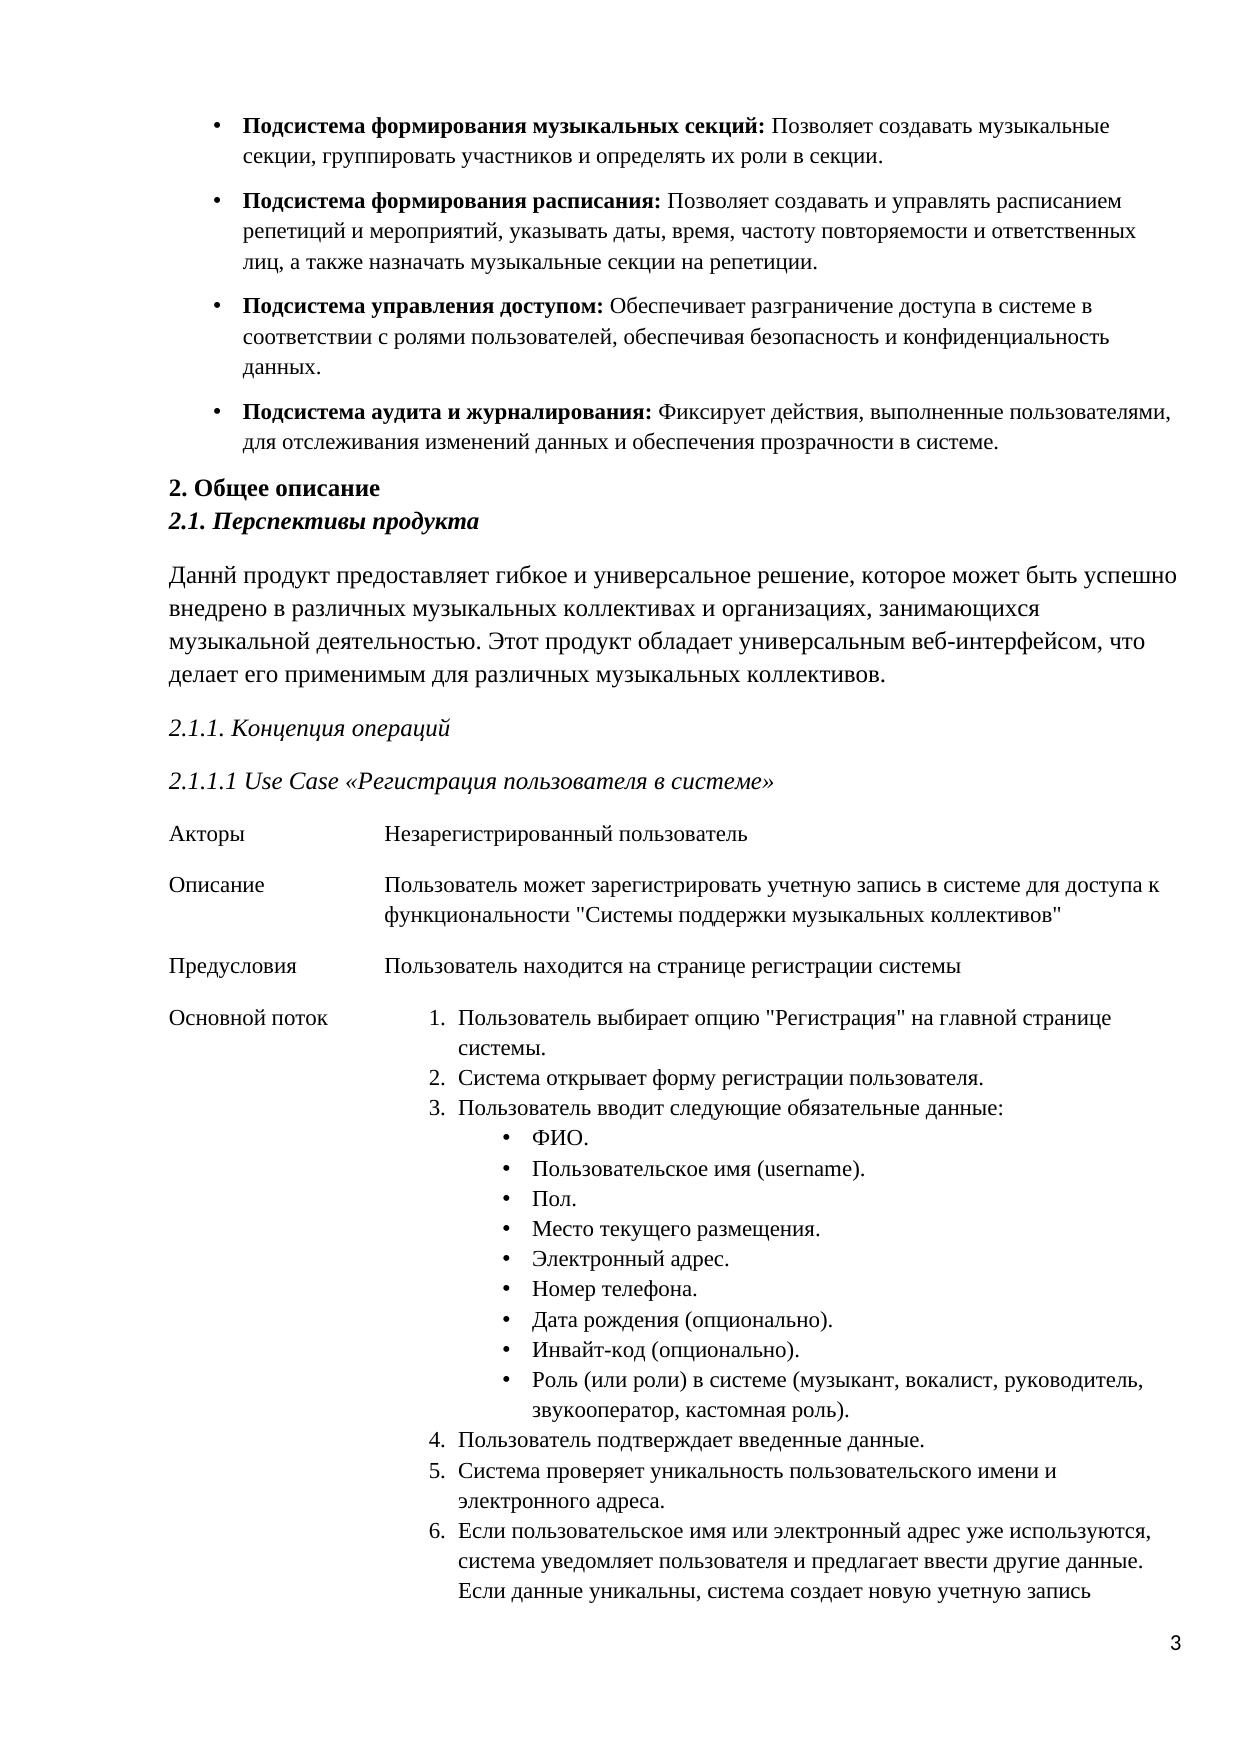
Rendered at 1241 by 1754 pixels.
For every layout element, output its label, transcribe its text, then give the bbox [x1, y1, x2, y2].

list Подсистема аудита и журналирования: Фиксирует действия, выполненные пользователями, для отслеживания изменений данных и обеспечения прозрачности в системе. [213, 398, 1181, 454]
table_header Незарегистрированный пользователь [384, 820, 1181, 871]
list Подсистема формирования музыкальных секций: Позволяет создавать музыкальные секции, группировать участников и определять их роли в секции. [213, 112, 1181, 169]
list Подсистема формирования расписания: Позволяет создавать и управлять расписанием репетиций и мероприятий, указывать даты, время, частоту повторяемости и ответственных лиц, а также назначать музыкальные секции на репетиции. [213, 187, 1181, 274]
table_cell Пользователь выбирает опцию "Регистрация" на главной странице системы. Система открывает форму регистрации пользователя. Пользователь вводит следующие обязательные данные: ФИО. Пользовательское имя (username). Пол. Место текущего размещения. Электронный адрес. Номер телефона. Дата рождения (опционально). Инвайт-код (опционально). Роль (или роли) в системе (музыкант, вокалист, руководитель, звукооператор, кастомная роль). Пользователь подтверждает введенные данные. Система проверяет уникальность пользовательского имени и электронного адреса. Если пользовательское имя или электронный адрес уже используются, система уведомляет пользователя и предлагает ввести другие данные. Если данные уникальны, система создает новую учетную запись [384, 1004, 1181, 1604]
table_cell Пользователь может зарегистрировать учетную запись в системе для доступа к функциональности "Системы поддержки музыкальных коллективов" [384, 871, 1181, 953]
list Подсистема управления доступом: Обеспечивает разграничение доступа в системе в соответствии с ролями пользователей, обеспечивая безопасность и конфиденциальность данных. [213, 293, 1181, 379]
table_cell Пользователь находится на странице регистрации системы [384, 953, 1181, 1004]
table_header Акторы [169, 820, 384, 871]
table_cell Описание [169, 871, 384, 953]
table_cell Основной поток [169, 1004, 384, 1604]
text 2.1.1. Концепция операций [169, 713, 1181, 741]
text 2.1.1.1 Use Case «Регистрация пользователя в системе» [169, 766, 1181, 795]
table_cell Предусловия [169, 953, 384, 1004]
text Даннй продукт предоставляет гибкое и универсальное решение, которое может быть успешно внедрено в различных музыкальных коллективах и организациях, занимающихся музыкальной деятельностью. Этот продукт обладает универсальным веб-интерфейсом, что делает его применимым для различных музыкальных коллективов. [169, 560, 1181, 687]
text 2. Общее описание [169, 473, 1181, 502]
text 2.1. Перспективы продукта [169, 506, 1181, 534]
